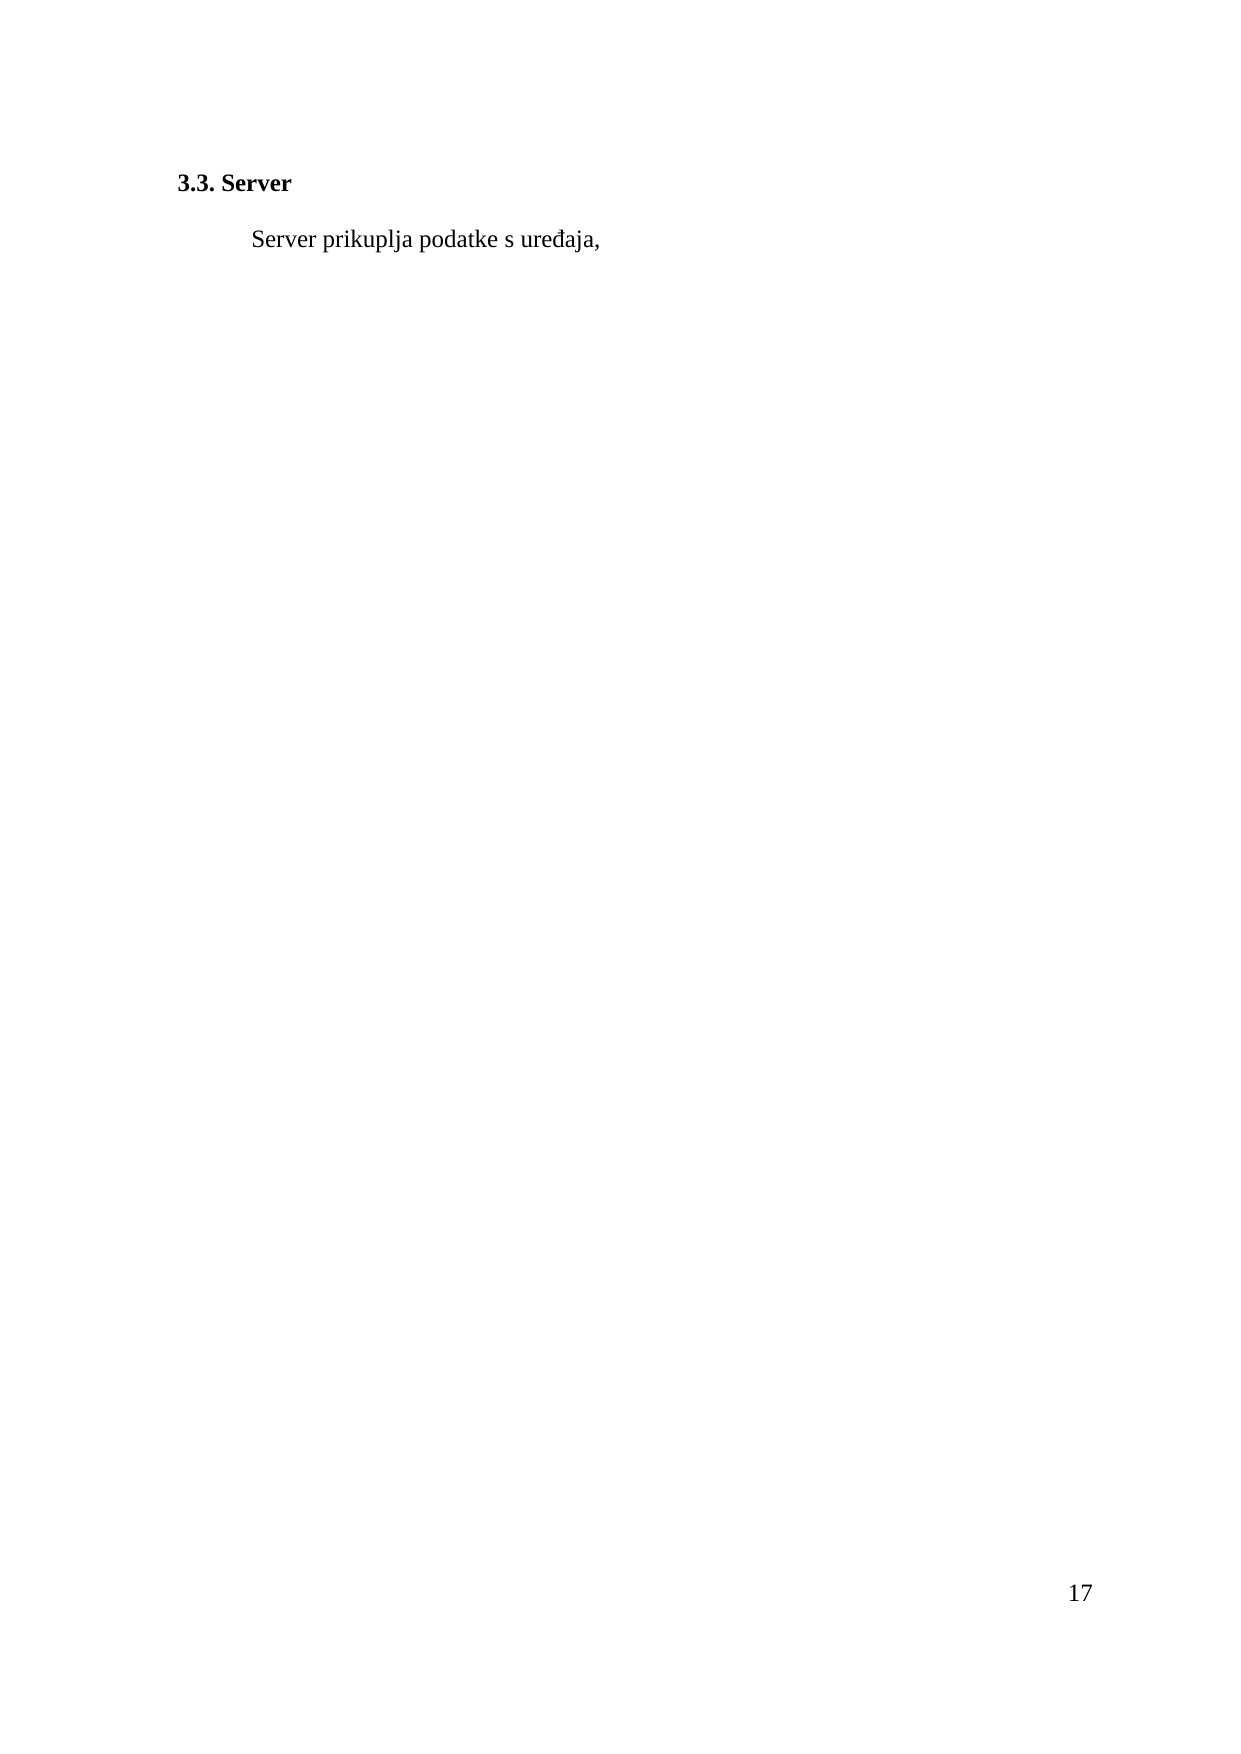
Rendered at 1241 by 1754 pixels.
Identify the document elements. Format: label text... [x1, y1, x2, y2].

subtitle 3.3. Server [177, 168, 1093, 197]
text Server prikuplja podatke s uređaja, [177, 224, 1093, 253]
